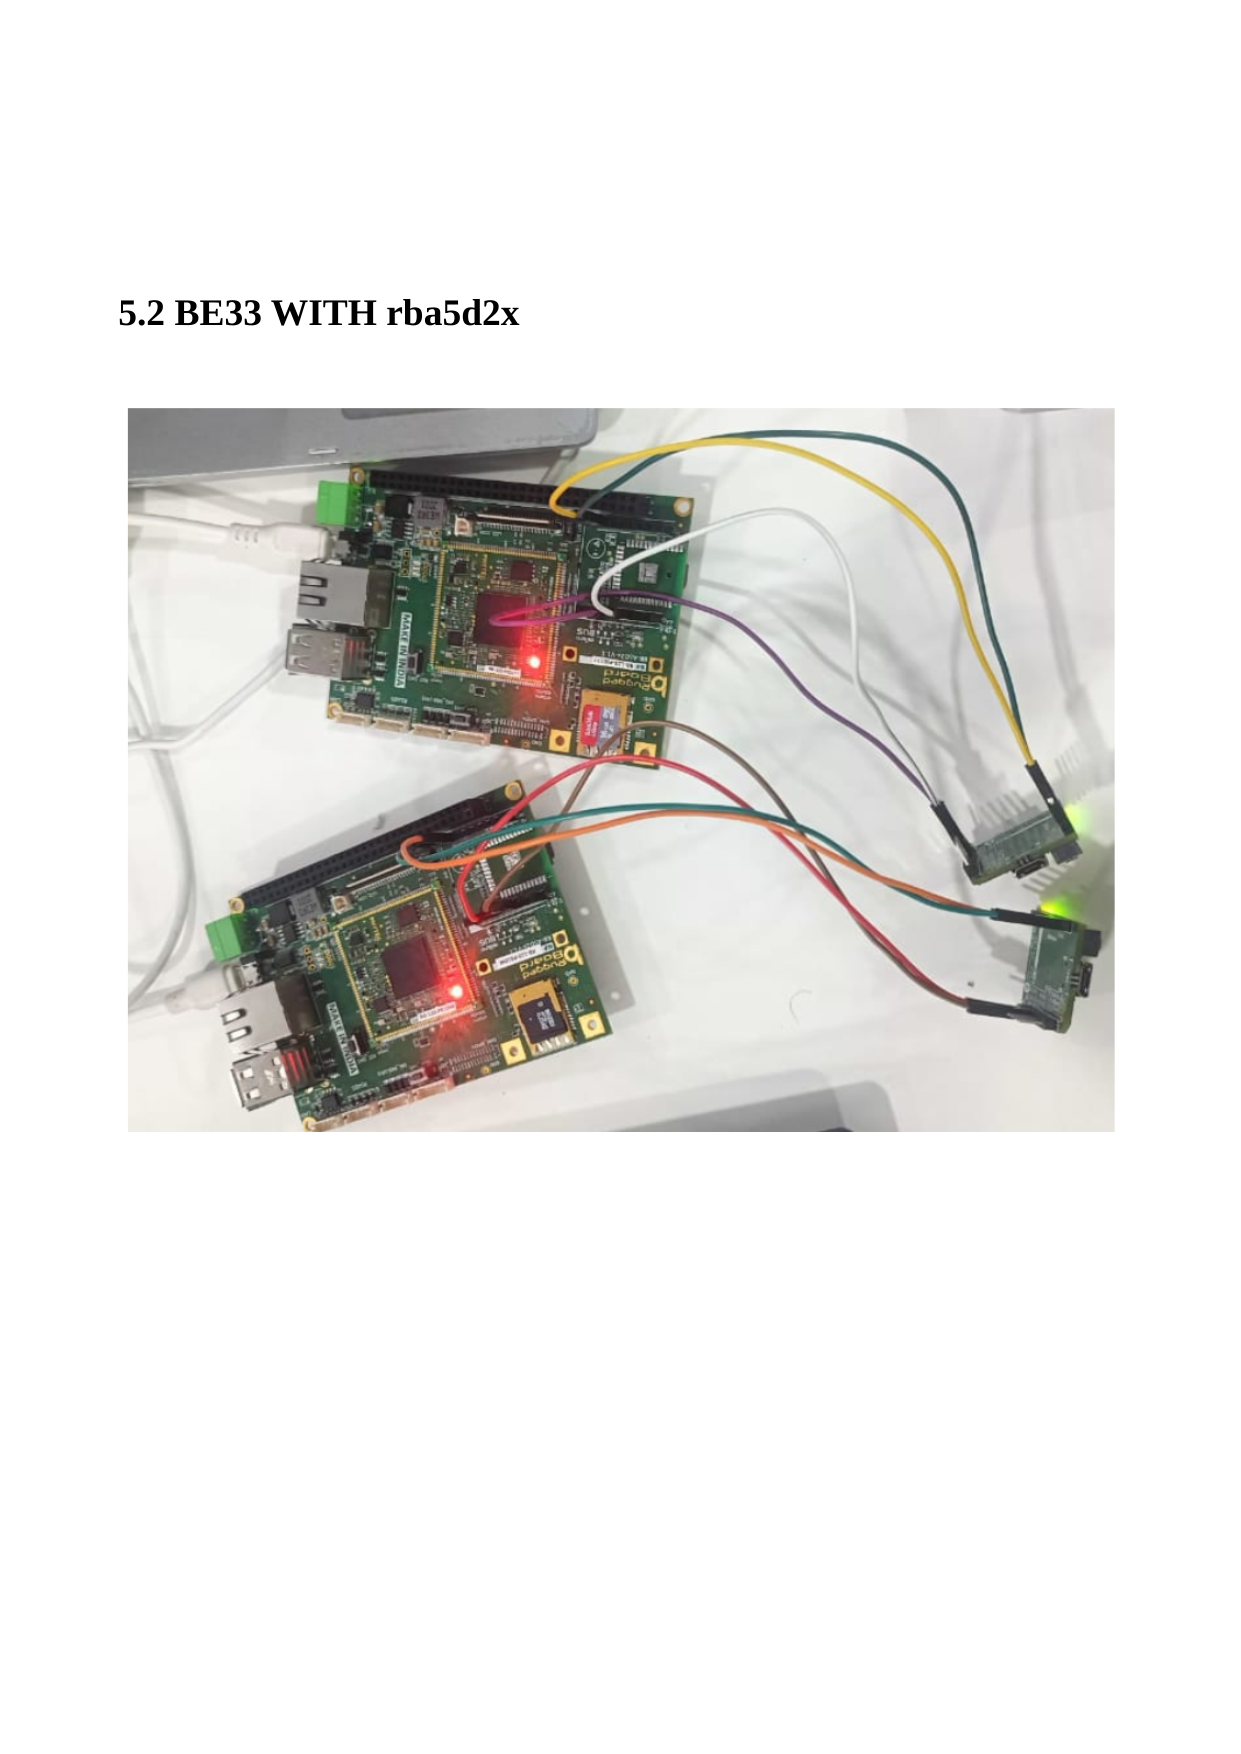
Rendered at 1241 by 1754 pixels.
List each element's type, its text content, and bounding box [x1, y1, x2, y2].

text 5.2 BE33 WITH rba5d2x [118, 291, 1122, 334]
picture [127, 413, 1115, 1130]
